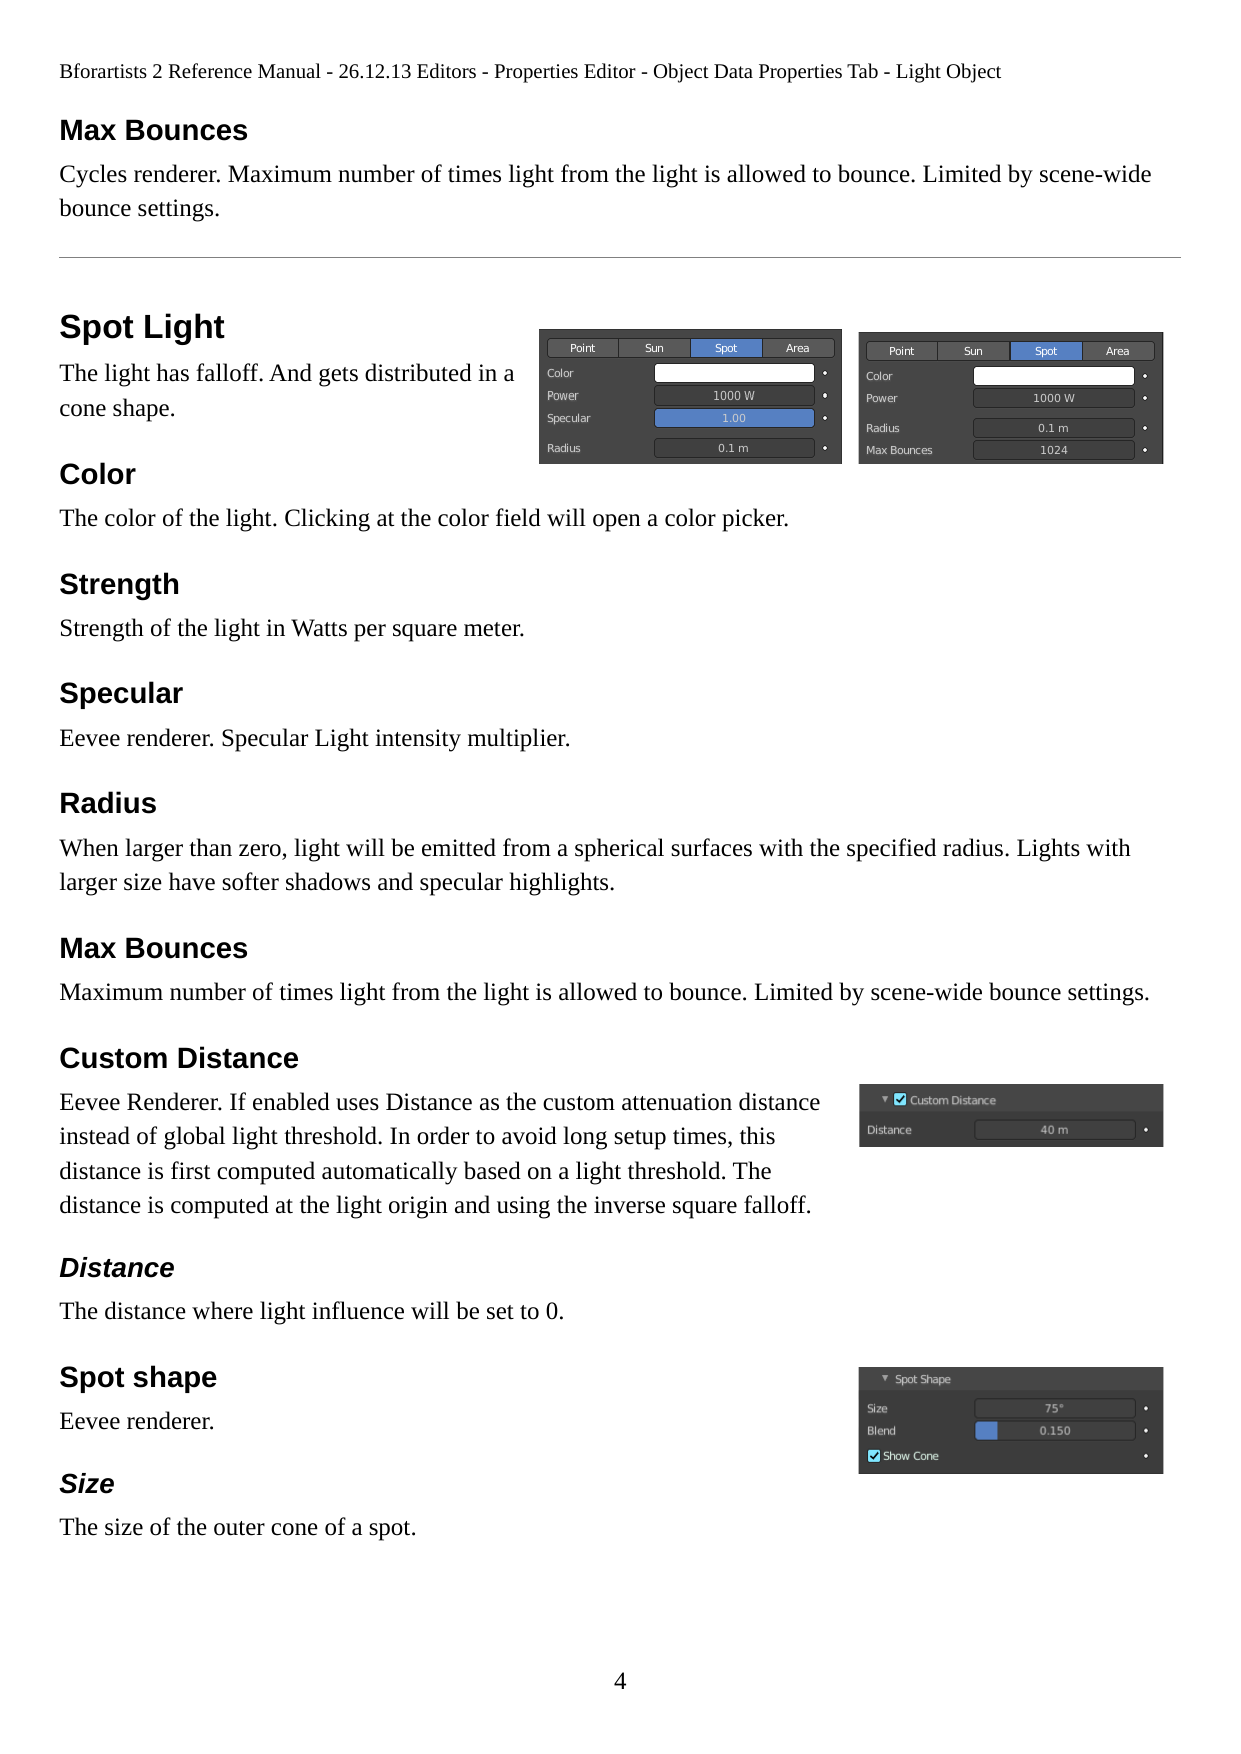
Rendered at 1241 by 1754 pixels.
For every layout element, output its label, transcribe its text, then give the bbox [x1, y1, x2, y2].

text Eevee Renderer. If enabled uses Distance as the custom attenuation distance instead of global light threshold. In order to avoid long setup times, this distance is first computed automatically based on a light threshold. The distance is computed at the light origin and using the inverse square falloff. [59, 1087, 1181, 1219]
subtitle Spot Light [59, 307, 1181, 346]
subtitle Max Bounces [59, 113, 1181, 146]
text The color of the light. Clicking at the color field will open a color picker. [59, 503, 1181, 532]
subtitle Strength [59, 567, 1181, 600]
text Strength of the light in Watts per square meter. [59, 613, 1181, 642]
subtitle Spot shape [59, 1360, 1181, 1394]
text When larger than zero, light will be emitted from a spherical surfaces with the specified radius. Lights with larger size have softer shadows and specular highlights. [59, 833, 1181, 896]
picture [539, 329, 842, 464]
text The size of the outer cone of a spot. [59, 1512, 1181, 1541]
subtitle Color [59, 457, 1181, 490]
subtitle Distance [59, 1252, 1181, 1284]
subtitle Size [59, 1468, 1181, 1499]
subtitle Radius [59, 786, 1181, 820]
text [1164, 1406, 1181, 1435]
text Maximum number of times light from the light is allowed to bounce. Limited by scene-wide bounce settings. [59, 977, 1181, 1006]
subtitle Custom Distance [59, 1041, 1181, 1074]
subtitle Max Bounces [59, 931, 1181, 964]
text The light has falloff. And gets distributed in a cone shape. [59, 358, 539, 422]
text Eevee renderer. [59, 1406, 858, 1435]
text Eevee renderer. Specular Light intensity multiplier. [59, 723, 1181, 751]
text Cycles renderer. Maximum number of times light from the light is allowed to bounce. Limited by scene-wide bounce settings. [59, 159, 1181, 222]
picture [859, 1084, 1164, 1147]
picture [858, 1367, 1164, 1474]
picture [858, 332, 1164, 464]
text The distance where light influence will be set to 0. [59, 1296, 1181, 1325]
subtitle Specular [59, 676, 1181, 710]
